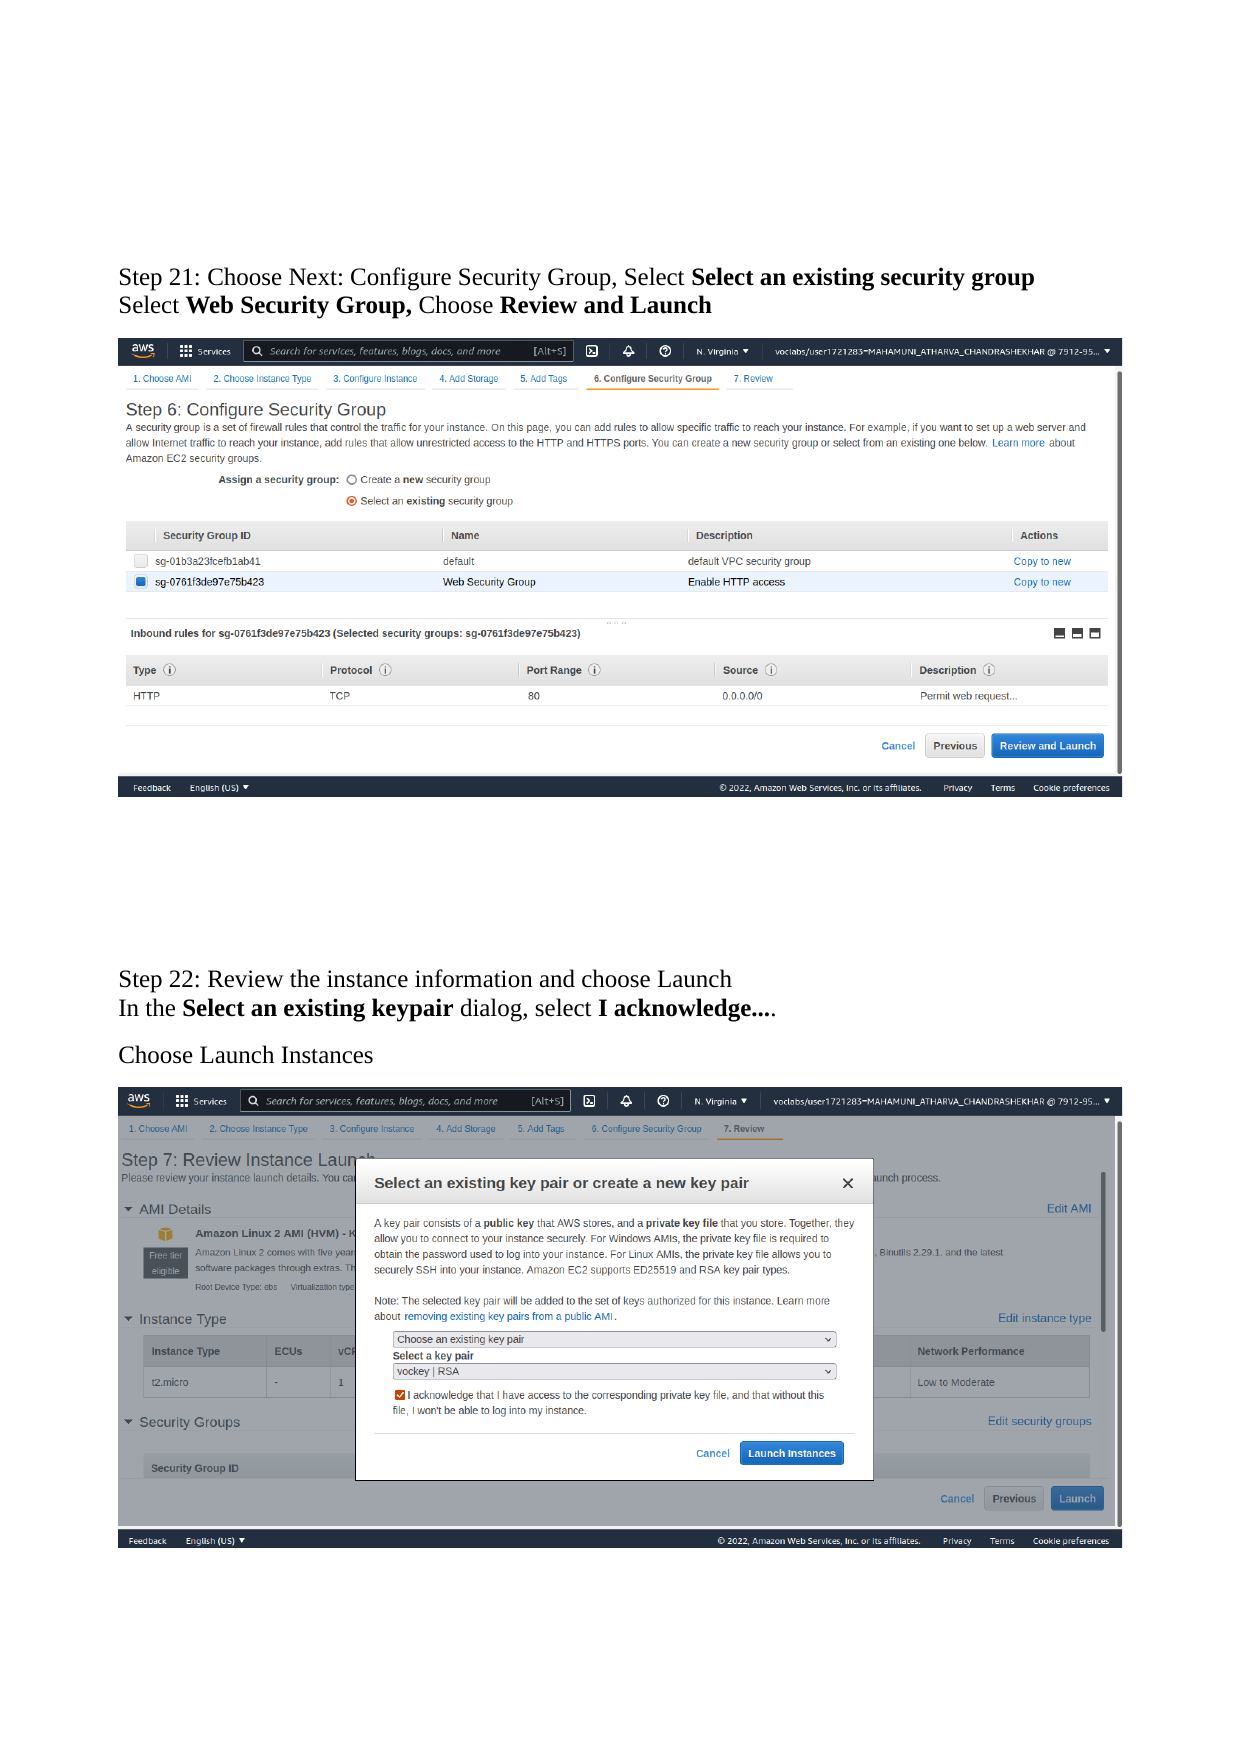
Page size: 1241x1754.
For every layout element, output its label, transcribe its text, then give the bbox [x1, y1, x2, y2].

picture [118, 338, 1123, 797]
text Choose Launch Instances [118, 1040, 1122, 1069]
text Step 22: Review the instance information and choose Launch [118, 964, 1122, 993]
text Select Web Security Group, Choose Review and Launch [118, 291, 1122, 319]
text In the Select an existing keypair dialog, select I acknowledge.... [118, 993, 1122, 1021]
text Step 21: Choose Next: Configure Security Group, Select Select an existing security group [118, 262, 1122, 291]
picture [118, 1087, 1123, 1548]
